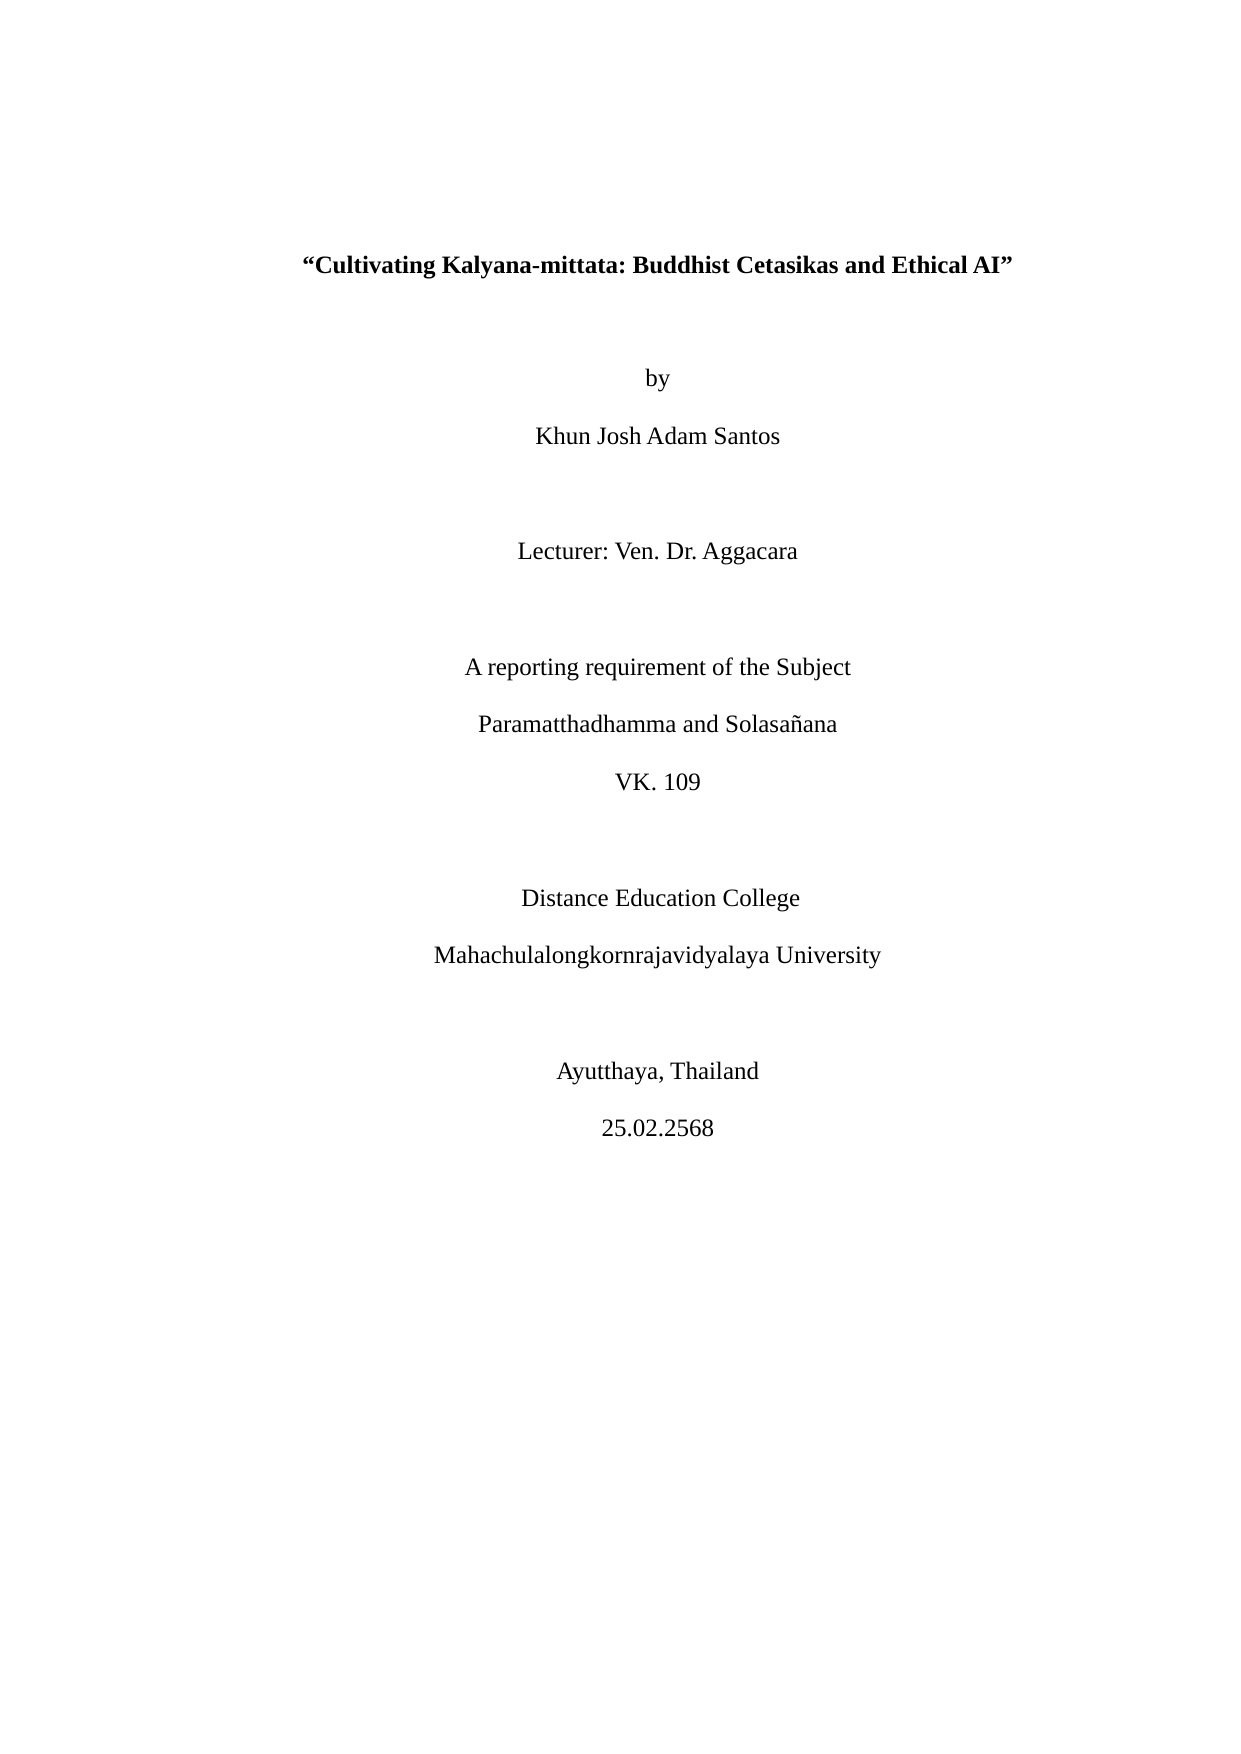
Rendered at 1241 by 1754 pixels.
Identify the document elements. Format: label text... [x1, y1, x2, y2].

text Mahachulalongkornrajavidyalaya University [225, 940, 1090, 969]
text by [225, 363, 1090, 392]
text Paramatthadhamma and Solasañana [225, 709, 1090, 738]
text Distance Education College [225, 883, 1090, 911]
text 25.02.2568 [225, 1113, 1090, 1142]
text VK. 109 [225, 767, 1090, 796]
text Ayutthaya, Thailand [225, 1056, 1090, 1084]
title “Cultivating Kalyana-mittata: Buddhist Cetasikas and Ethical AI” [225, 250, 1090, 279]
text Khun Josh Adam Santos [225, 421, 1090, 450]
text Lecturer: Ven. Dr. Aggacara [225, 536, 1090, 565]
text A reporting requirement of the Subject [225, 652, 1090, 681]
